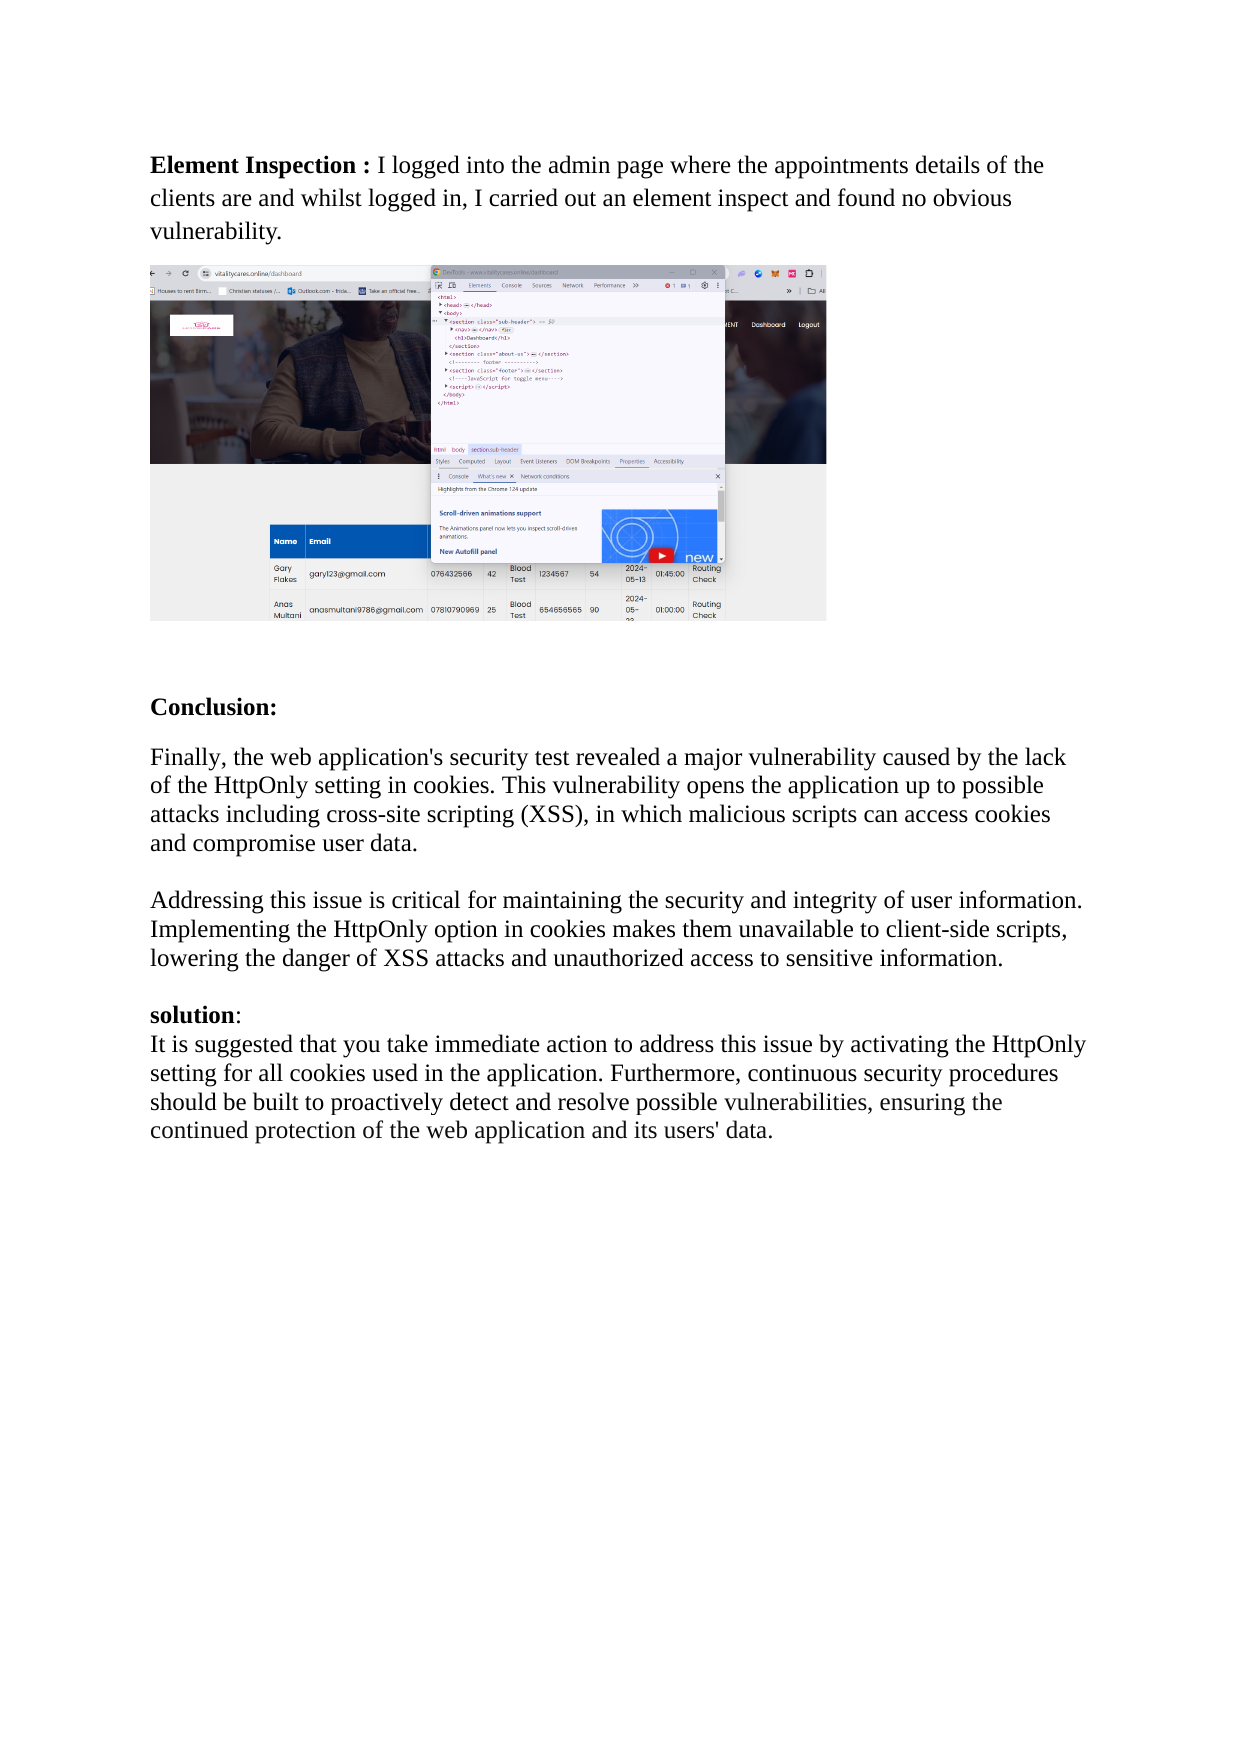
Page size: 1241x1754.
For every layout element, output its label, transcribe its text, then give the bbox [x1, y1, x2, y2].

text Addressing this issue is critical for maintaining the security and integrity of user information. Implementing the HttpOnly option in cookies makes them unavailable to client-side scripts, lowering the danger of XSS attacks and unauthorized access to sensitive information. [150, 857, 1090, 972]
text Element Inspection : I logged into the admin page where the appointments details of the clients are and whilst logged in, I carried out an element inspect and found no obvious vulnerability. [150, 150, 1090, 245]
text solution: It is suggested that you take immediate action to address this issue by activating the HttpOnly setting for all cookies used in the application. Furthermore, continuous security procedures should be built to proactively detect and resolve possible vulnerabilities, ensuring the continued protection of the web application and its users' data. [150, 972, 1090, 1144]
text Finally, the web application's security test revealed a major vulnerability caused by the lack of the HttpOnly setting in cookies. This vulnerability opens the application up to possible attacks including cross-site scripting (XSS), in which malicious scripts can access cookies and compromise user data. [150, 742, 1090, 857]
text Conclusion: [150, 692, 1090, 721]
